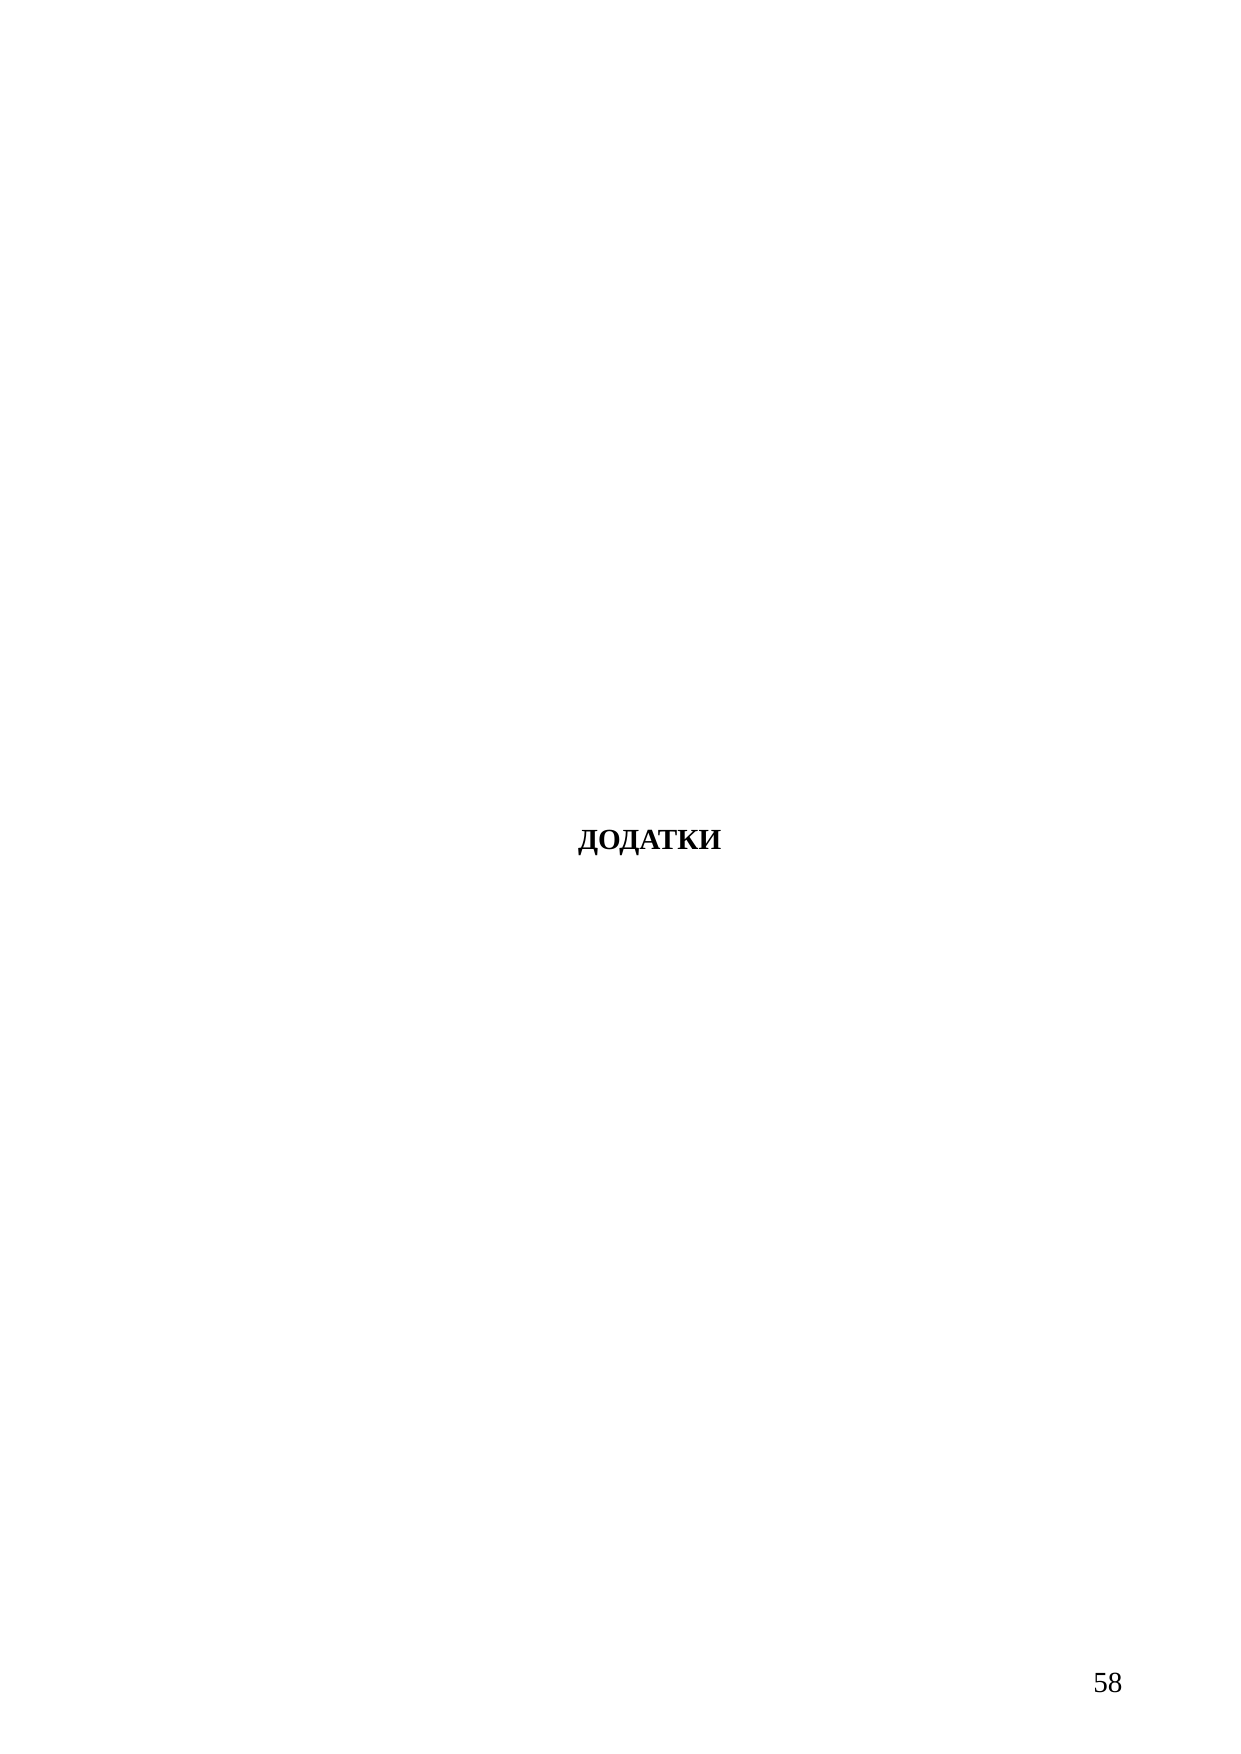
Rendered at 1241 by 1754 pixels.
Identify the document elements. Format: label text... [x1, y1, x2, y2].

subtitle ДОДАТКИ [177, 822, 1122, 856]
